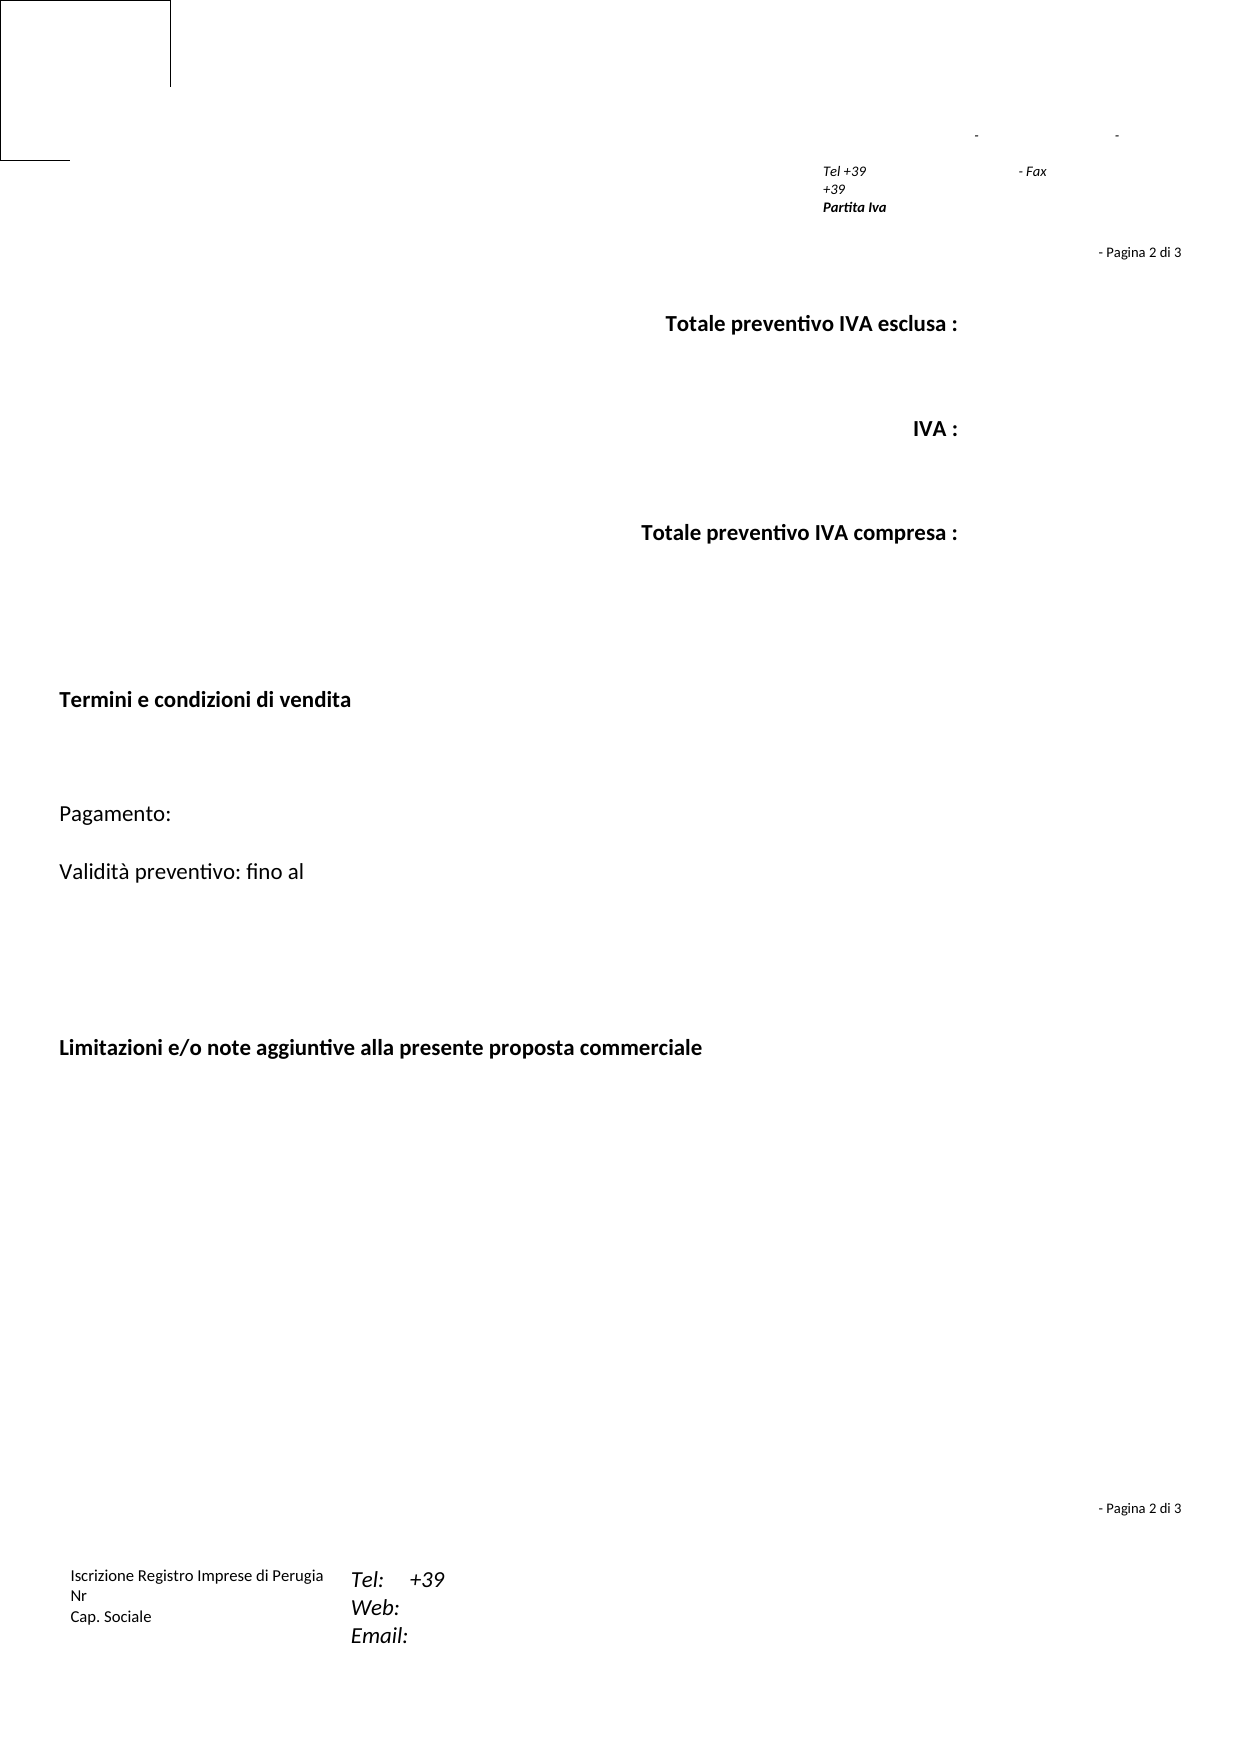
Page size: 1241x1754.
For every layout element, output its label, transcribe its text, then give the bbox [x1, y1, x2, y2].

text Limitazioni e/o note aggiuntive alla presente proposta commerciale [59, 1033, 1180, 1061]
table_header Totale preventivo IVA esclusa : [60, 279, 958, 384]
table_cell <formatLang(o.amount_total)> <o.currency_id.symbol> [958, 488, 1176, 593]
text Pagamento: <o.payment_term_id.name or ''> [59, 799, 1180, 827]
text Validità preventivo: fino al <formatLang(o.validity_date,date='true')> [59, 857, 1180, 885]
text <if test="o.note"><o.note></if> [59, 742, 1180, 770]
text <if test="o.additional_text_3"> [59, 974, 1180, 1003]
table_cell Totale preventivo IVA compresa : [60, 488, 958, 593]
table_header <formatLang(o.amount_untaxed)> <o.currency_id.symbol> [958, 279, 1176, 384]
text <o.additional_text_3> [59, 1092, 1180, 1120]
text Termini e condizioni di vendita [59, 686, 1180, 713]
table_cell <formatLang(o.amount_tax)> <o.currency_id.symbol> [958, 384, 1176, 488]
table_cell IVA : [60, 384, 958, 488]
text </if> [59, 1151, 1180, 1178]
